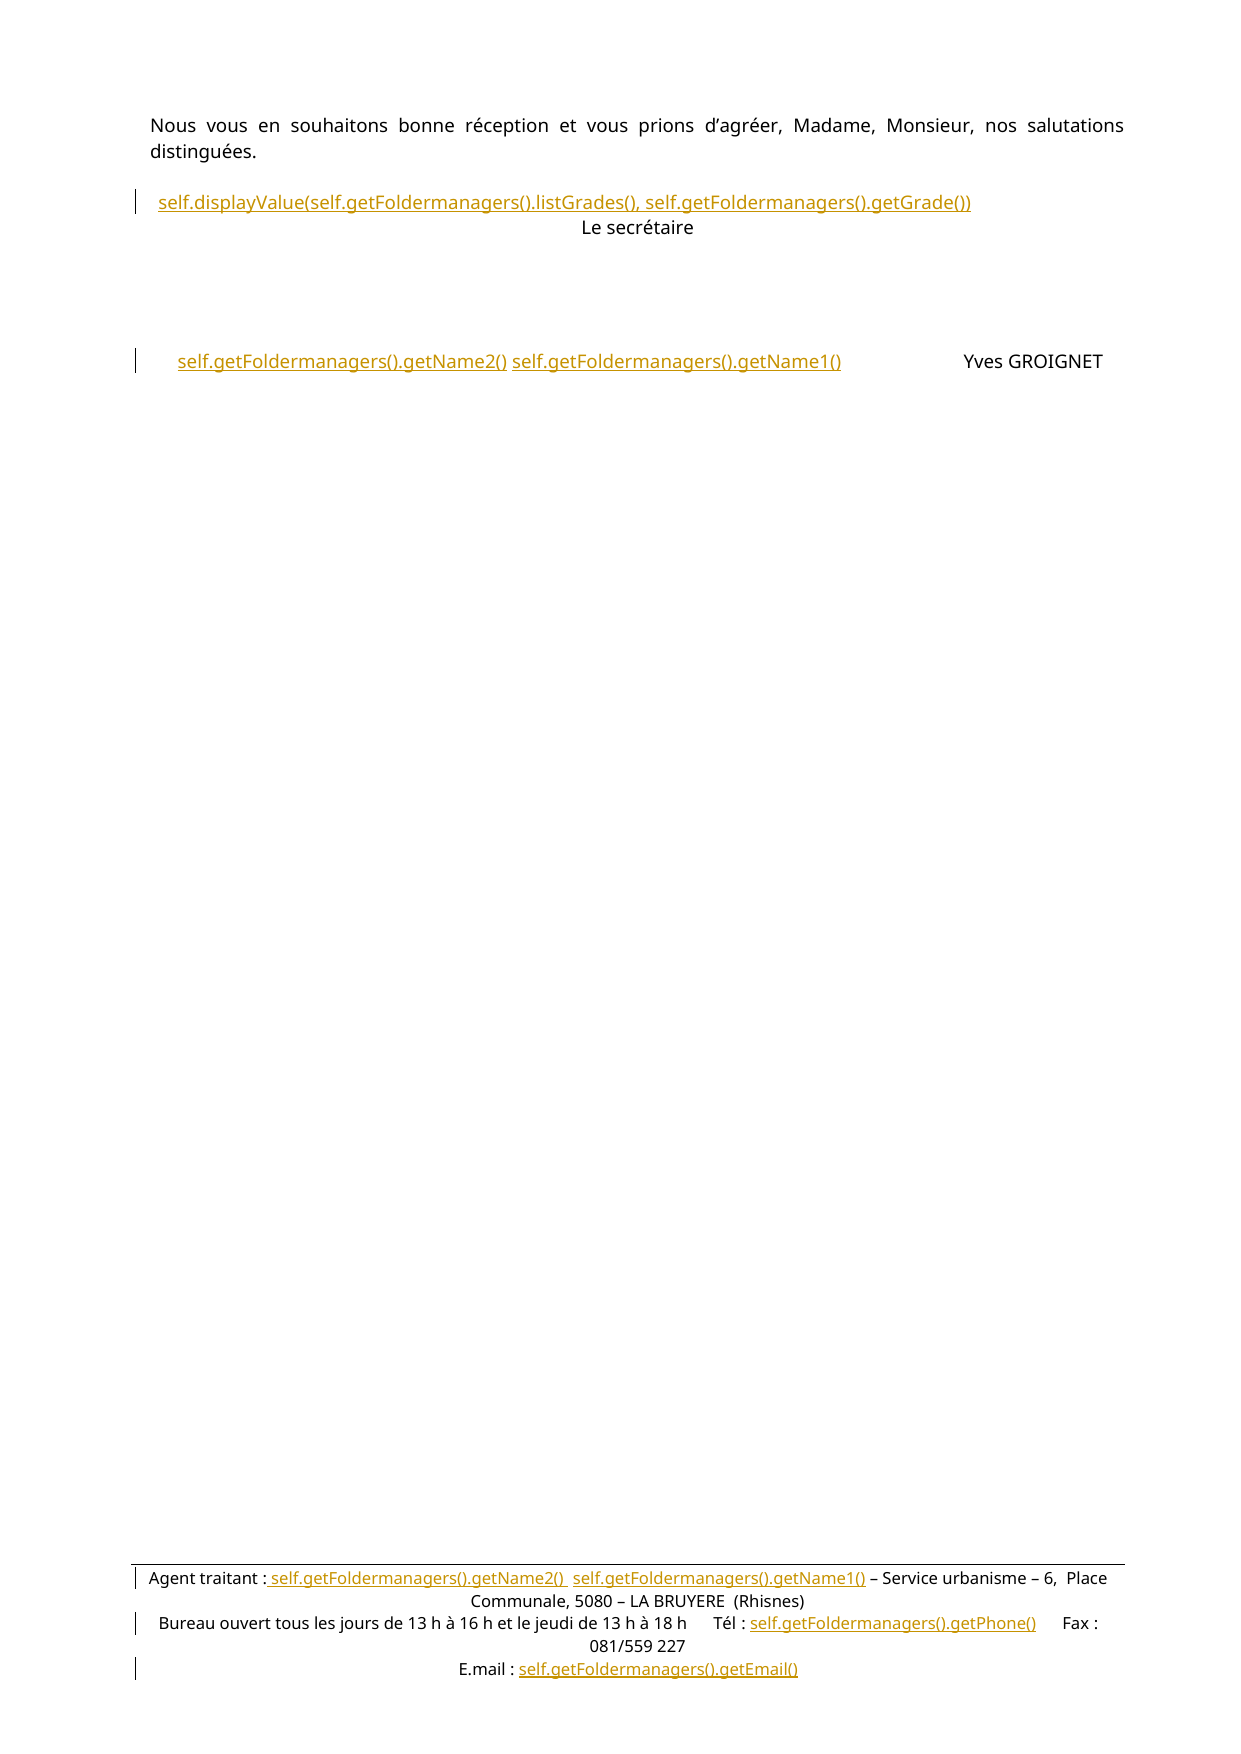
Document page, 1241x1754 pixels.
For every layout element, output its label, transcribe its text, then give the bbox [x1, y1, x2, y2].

text self.displayValue(self.getFoldermanagers().listGrades(), self.getFoldermanagers().getGrade()) Le secrétaire [150, 189, 1125, 240]
text self.getFoldermanagers().getName2() self.getFoldermanagers().getName1() Yves GROIGNET [150, 348, 1125, 373]
text Nous vous en souhaitons bonne réception et vous prions d’agréer, Madame, Monsieur, nos salutations distinguées. [150, 112, 1125, 163]
